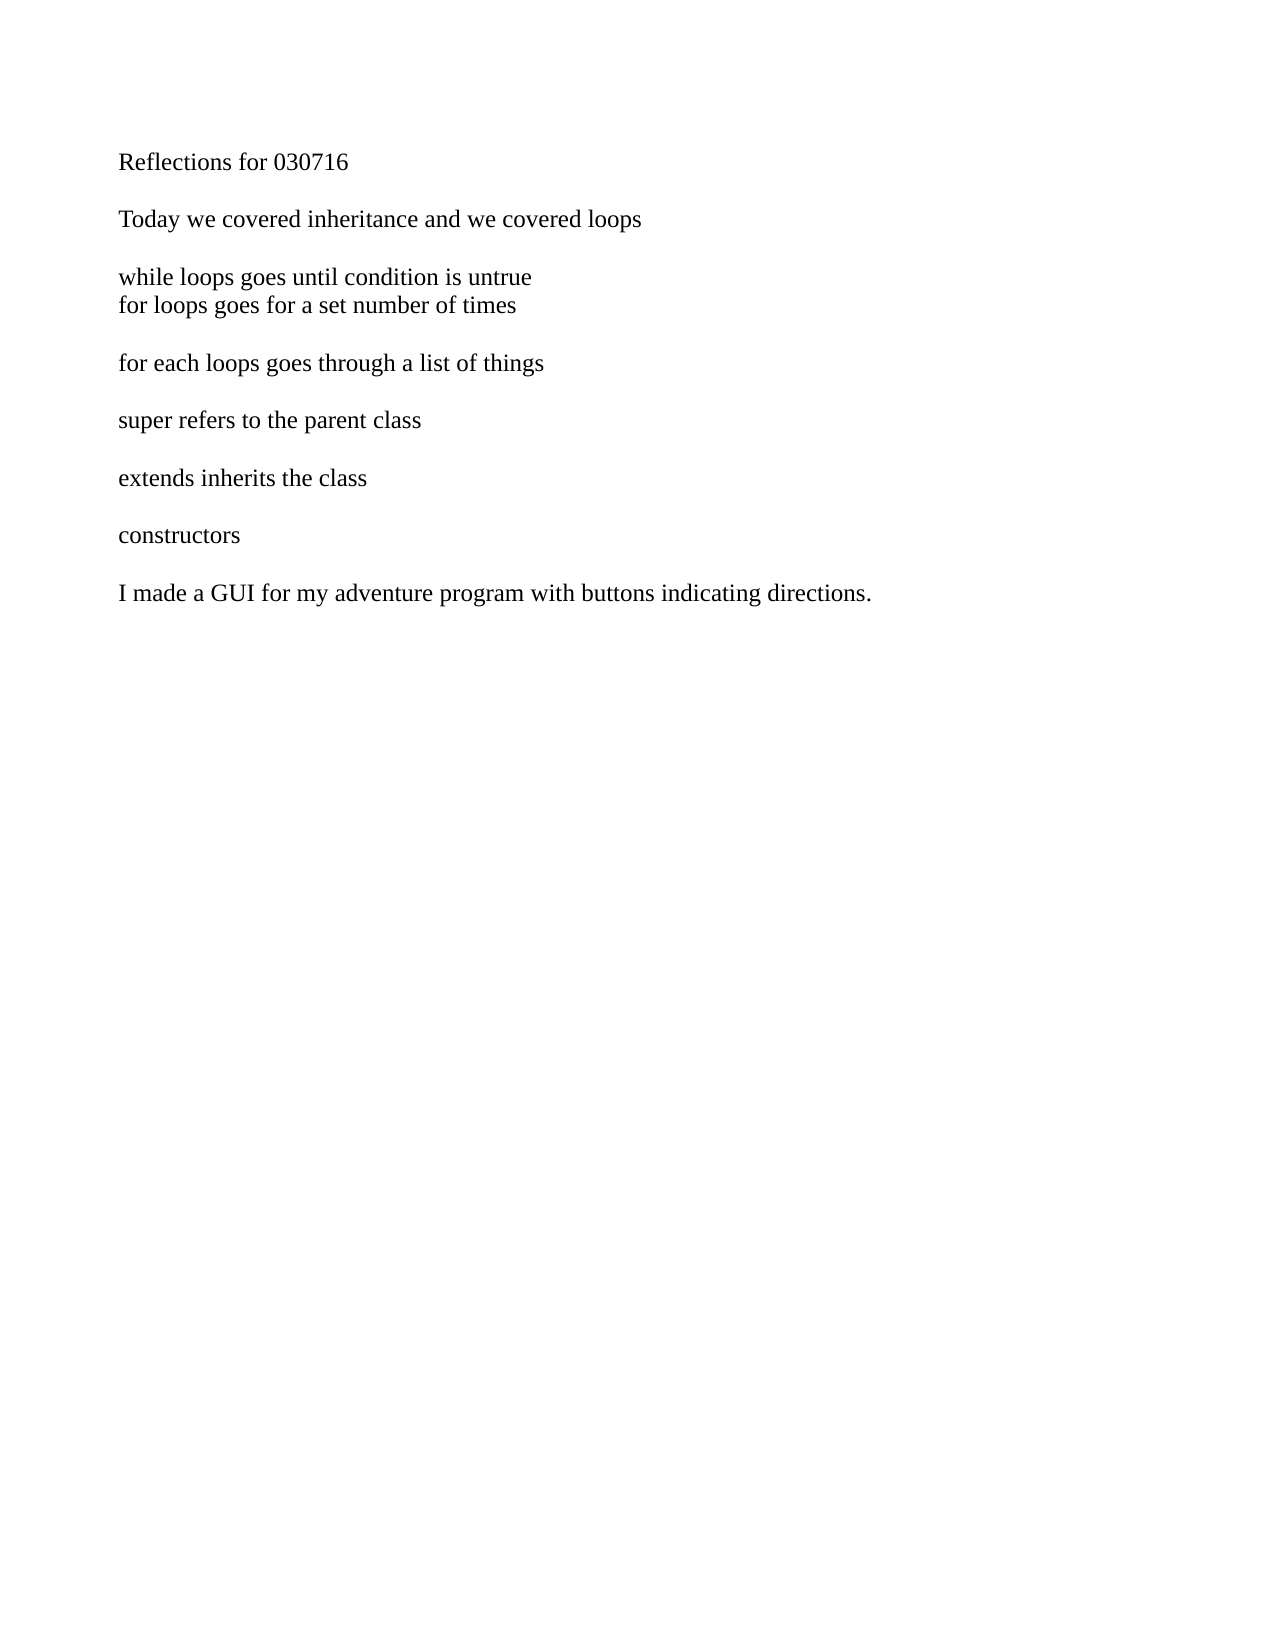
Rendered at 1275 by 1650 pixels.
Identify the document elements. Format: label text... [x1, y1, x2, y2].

text for loops goes for a set number of times [118, 291, 1157, 319]
text extends inherits the class [118, 463, 1157, 492]
text I made a GUI for my adventure program with buttons indicating directions. [118, 578, 1157, 607]
text Reflections for 030716 [118, 147, 1157, 176]
text Today we covered inheritance and we covered loops [118, 204, 1157, 233]
text for each loops goes through a list of things [118, 348, 1157, 377]
text super refers to the parent class [118, 406, 1157, 434]
text while loops goes until condition is untrue [118, 262, 1157, 291]
text constructors [118, 521, 1157, 549]
